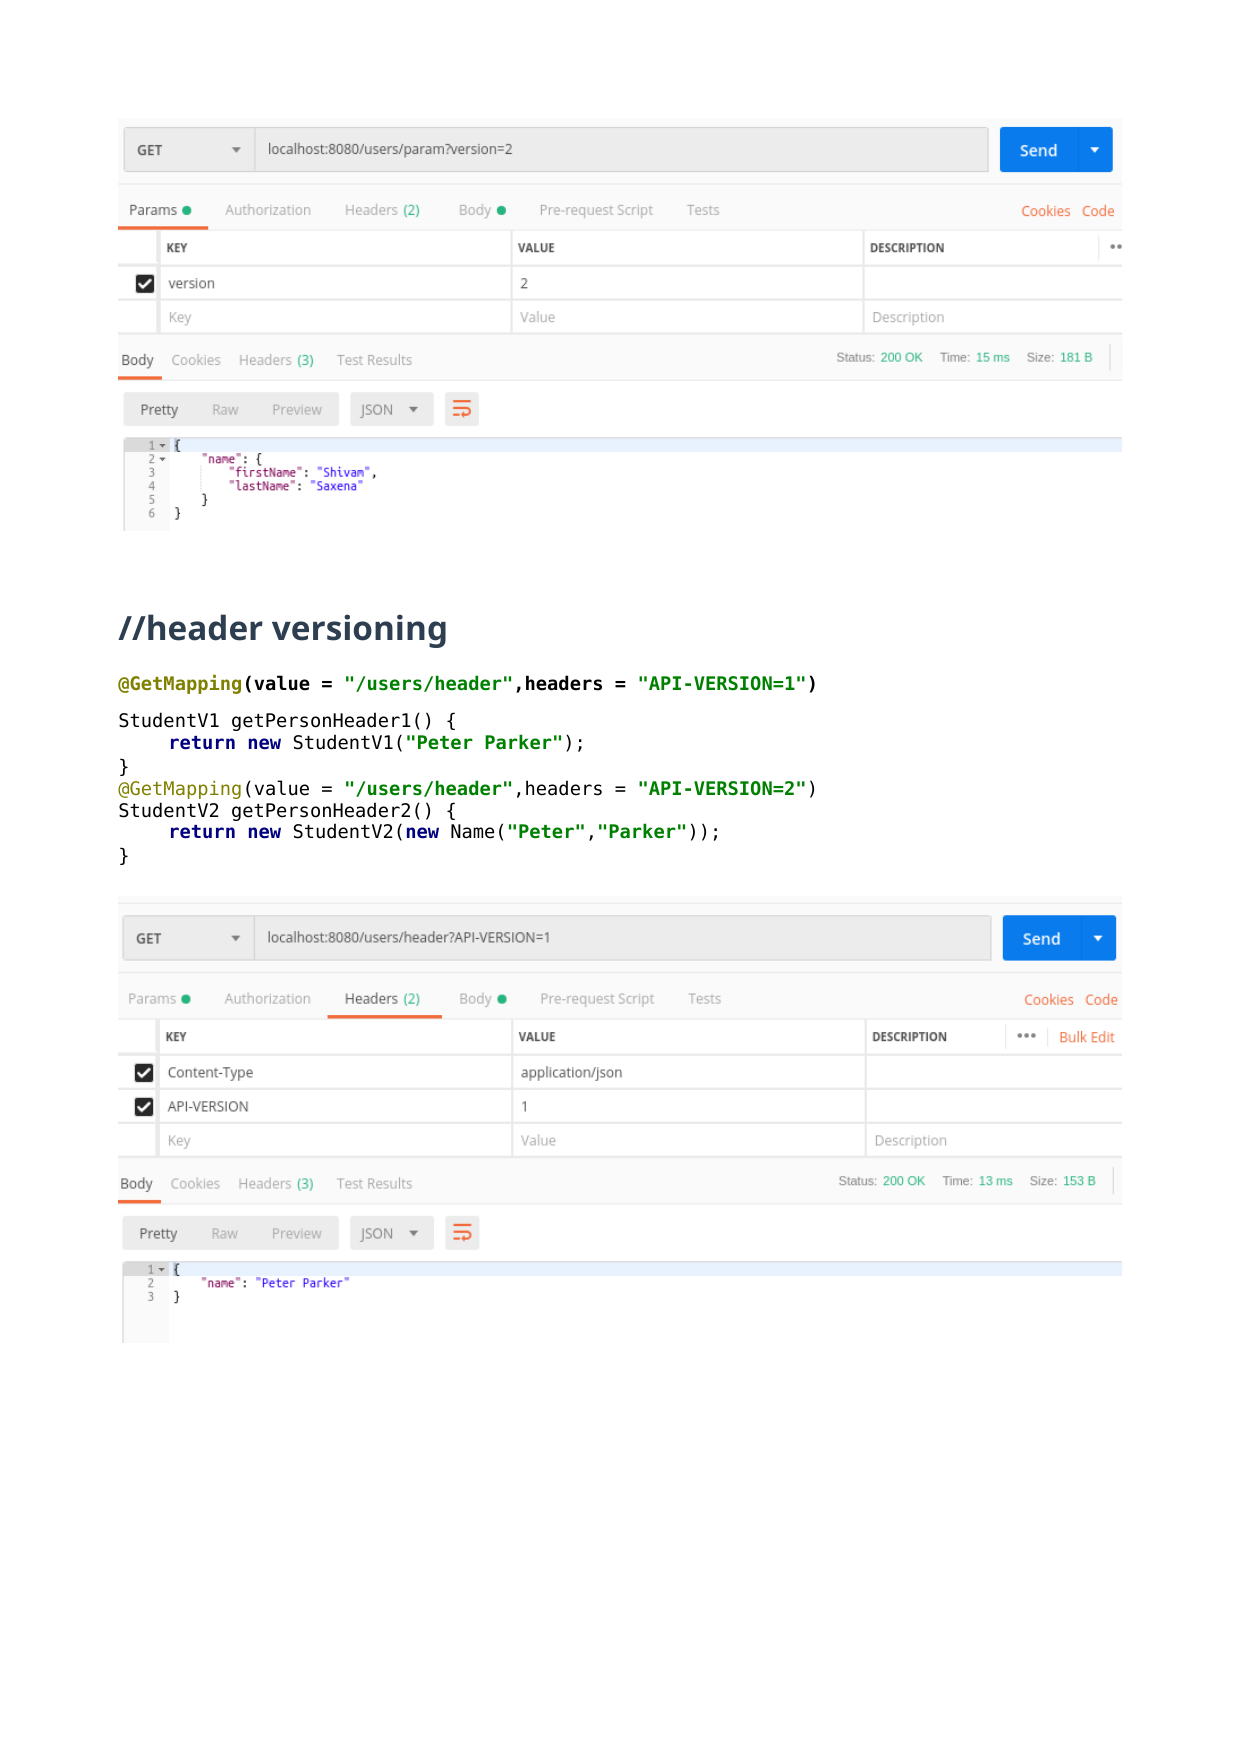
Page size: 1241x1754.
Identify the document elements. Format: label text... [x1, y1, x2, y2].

text } [118, 845, 1122, 867]
text StudentV2 getPersonHeader2() { [118, 800, 1122, 822]
picture [118, 118, 1123, 531]
text //header versioning [118, 605, 1122, 651]
text @GetMapping(value = "/users/header",headers = "API-VERSION=2") [118, 778, 1122, 800]
text } [118, 756, 1122, 778]
text return new StudentV1("Peter Parker"); [118, 732, 1122, 756]
text StudentV1 getPersonHeader1() { [118, 710, 1122, 732]
text return new StudentV2(new Name("Peter","Parker")); [118, 822, 1122, 845]
text @GetMapping(value = "/users/header",headers = "API-VERSION=1") [118, 673, 1122, 695]
picture [118, 896, 1123, 1343]
